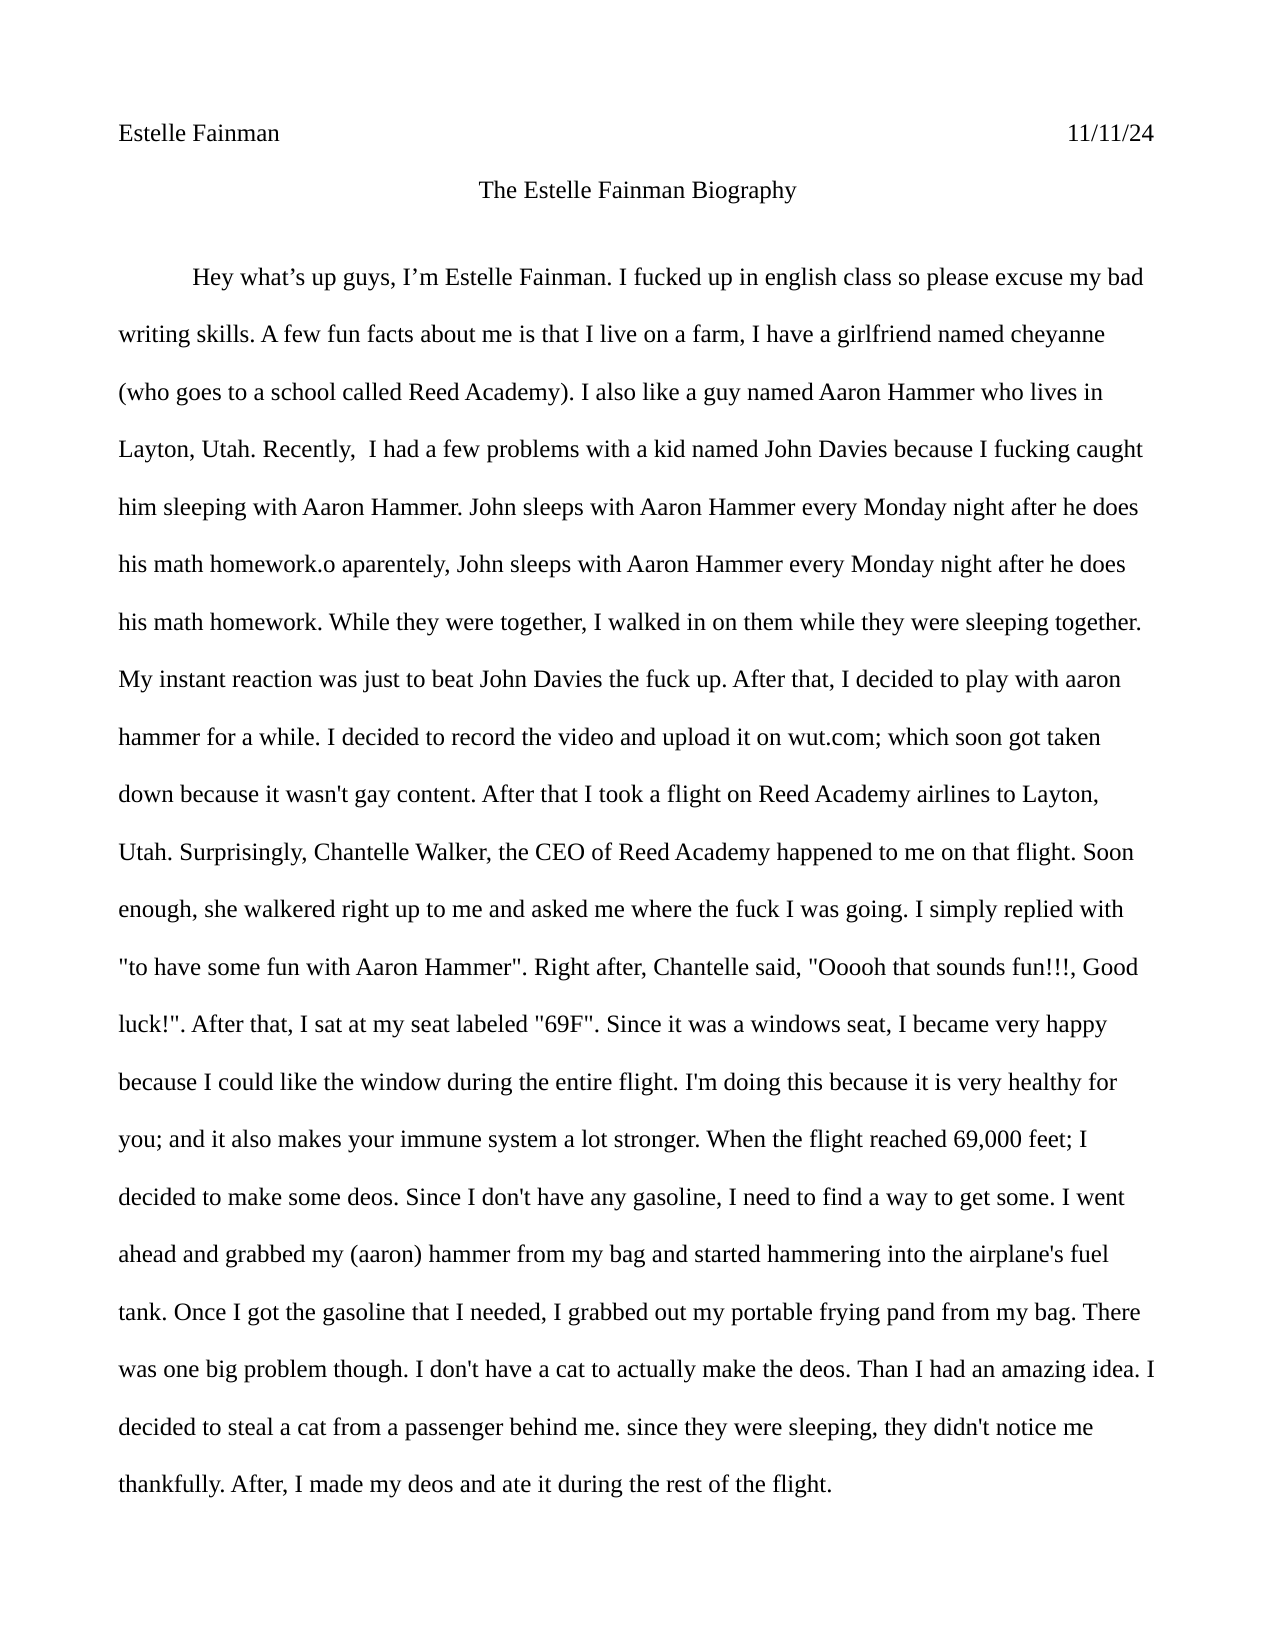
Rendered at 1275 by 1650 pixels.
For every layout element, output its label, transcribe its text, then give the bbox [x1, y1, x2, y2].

text The Estelle Fainman Biography [118, 176, 1157, 204]
text Hey what’s up guys, I’m Estelle Fainman. I fucked up in english class so please excuse my bad writing skills. A few fun facts about me is that I live on a farm, I have a girlfriend named cheyanne (who goes to a school called Reed Academy). I also like a guy named Aaron Hammer who lives in Layton, Utah. Recently, I had a few problems with a kid named John Davies because I fucking caught him sleeping with Aaron Hammer. John sleeps with Aaron Hammer every Monday night after he does his math homework.o aparentely, John sleeps with Aaron Hammer every Monday night after he does his math homework. While they were together, I walked in on them while they were sleeping together. My instant reaction was just to beat John Davies the fuck up. After that, I decided to play with aaron hammer for a while. I decided to record the video and upload it on wut.com; which soon got taken down because it wasn't gay content. After that I took a flight on Reed Academy airlines to Layton, Utah. Surprisingly, Chantelle Walker, the CEO of Reed Academy happened to me on that flight. Soon enough, she walkered right up to me and asked me where the fuck I was going. I simply replied with "to have some fun with Aaron Hammer". Right after, Chantelle said, "Ooooh that sounds fun!!!, Good luck!". After that, I sat at my seat labeled "69F". Since it was a windows seat, I became very happy because I could like the window during the entire flight. I'm doing this because it is very healthy for you; and it also makes your immune system a lot stronger. When the flight reached 69,000 feet; I decided to make some deos. Since I don't have any gasoline, I need to find a way to get some. I went ahead and grabbed my (aaron) hammer from my bag and started hammering into the airplane's fuel tank. Once I got the gasoline that I needed, I grabbed out my portable frying pand from my bag. There was one big problem though. I don't have a cat to actually make the deos. Than I had an amazing idea. I decided to steal a cat from a passenger behind me. since they were sleeping, they didn't notice me thankfully. After, I made my deos and ate it during the rest of the flight. [118, 262, 1157, 1498]
text Estelle Fainman 11/11/24 [118, 118, 1157, 147]
